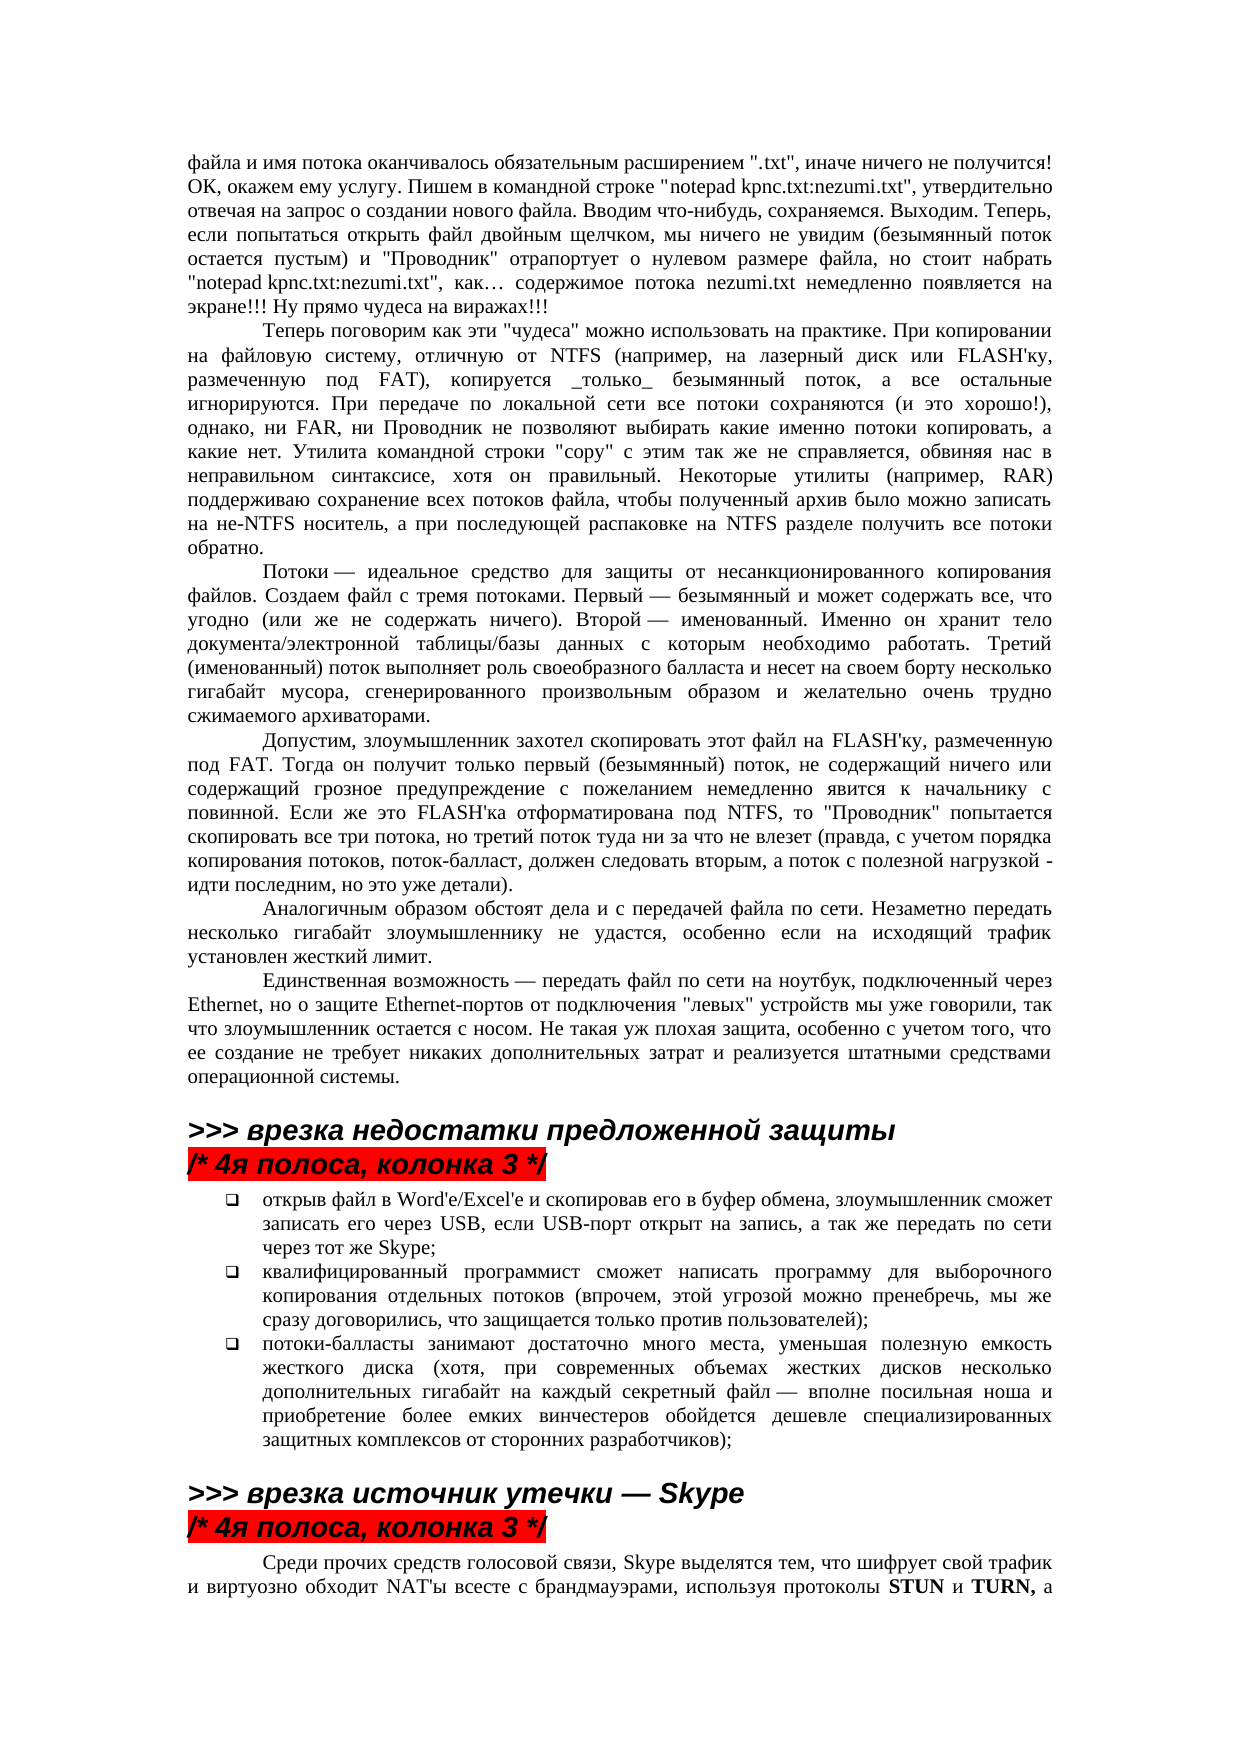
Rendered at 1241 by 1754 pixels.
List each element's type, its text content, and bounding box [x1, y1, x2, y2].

list потоки-балласты занимают достаточно много места, уменьшая полезную емкость жесткого диска (хотя, при современных объемах жестких дисков несколько дополнительных гигабайт на каждый секретный файл — вполне посильная ноша и приобретение более емких винчестеров обойдется дешевле специализированных защитных комплексов от сторонних разработчиков); [225, 1331, 1053, 1451]
text Единственная возможность — передать файл по сети на ноутбук, подключенный через Ethernet, но о защите Ethernet-портов от подключения "левых" устройств мы уже говорили, так что злоумышленник остается с носом. Не такая уж плохая защита, особенно с учетом того, что ее создание не требует никаких дополнительных затрат и реализуется штатными средствами операционной системы. [187, 968, 1053, 1088]
text Среди прочих средств голосовой связи, Skype выделятся тем, что шифрует свой трафик и виртуозно обходит NAT'ы всесте с брандмауэрами, используя протоколы STUN и TURN, а [187, 1550, 1053, 1598]
subtitle >>> врезка источник утечки — Skype /* 4я полоса, колонка 3 */ [187, 1476, 1053, 1543]
list квалифицированный программист сможет написать программу для выборочного копирования отдельных потоков (впрочем, этой угрозой можно пренебречь, мы же сразу договорились, что защищается только против пользователей); [225, 1259, 1053, 1331]
text Аналогичным образом обстоят дела и с передачей файла по сети. Незаметно передать несколько гигабайт злоумышленнику не удастся, особенно если на исходящий трафик установлен жесткий лимит. [187, 896, 1053, 968]
text Теперь поговорим как эти "чудеса" можно использовать на практике. При копировании на файловую систему, отличную от NTFS (например, на лазерный диск или FLASH'ку, размеченную под FAT), копируется _только_ безымянный поток, а все остальные игнорируются. При передаче по локальной сети все потоки сохраняются (и это хорошо!), однако, ни FAR, ни Проводник не позволяют выбирать какие именно потоки копировать, а какие нет. Утилита командной строки "copy" с этим так же не справляется, обвиняя нас в неправильном синтаксисе, хотя он правильный. Некоторые утилиты (например, RAR) поддерживаю сохранение всех потоков файла, чтобы полученный архив было можно записать на не-NTFS носитель, а при последующей распаковке на NTFS разделе получить все потоки обратно. [187, 318, 1053, 559]
list открыв файл в Word'e/Excel'е и скопировав его в буфер обмена, злоумышленник сможет записать его через USB, если USB-порт открыт на запись, а так же передать по сети через тот же Skype; [225, 1187, 1053, 1259]
text файла и имя потока оканчивалось обязательным расширением ".txt", иначе ничего не получится! ОК, окажем ему услугу. Пишем в командной строке "notepad kpnc.txt:nezumi.txt", утвердительно отвечая на запрос о создании нового файла. Вводим что-нибудь, сохраняемся. Выходим. Теперь, если попытаться открыть файл двойным щелчком, мы ничего не увидим (безымянный поток остается пустым) и "Проводник" отрапортует о нулевом размере файла, но стоит набрать "notepad kpnc.txt:nezumi.txt", как… содержимое потока nezumi.txt немедленно появляется на экране!!! Ну прямо чудеса на виражах!!! [187, 150, 1053, 318]
text Потоки — идеальное средство для защиты от несанкционированного копирования файлов. Создаем файл с тремя потоками. Первый — безымянный и может содержать все, что угодно (или же не содержать ничего). Второй — именованный. Именно он хранит тело документа/электронной таблицы/базы данных с которым необходимо работать. Третий (именованный) поток выполняет роль своеобразного балласта и несет на своем борту несколько гигабайт мусора, сгенерированного произвольным образом и желательно очень трудно сжимаемого архиваторами. [187, 559, 1053, 727]
subtitle >>> врезка недостатки предложенной защиты /* 4я полоса, колонка 3 */ [187, 1113, 1053, 1181]
text Допустим, злоумышленник захотел скопировать этот файл на FLASH'ку, размеченную под FAT. Тогда он получит только первый (безымянный) поток, не содержащий ничего или содержащий грозное предупреждение с пожеланием немедленно явится к начальнику с повинной. Если же это FLASH'ка отформатирована под NTFS, то "Проводник" попытается скопировать все три потока, но третий поток туда ни за что не влезет (правда, с учетом порядка копирования потоков, поток-балласт, должен следовать вторым, а поток с полезной нагрузкой ‑ идти последним, но это уже детали). [187, 727, 1053, 896]
